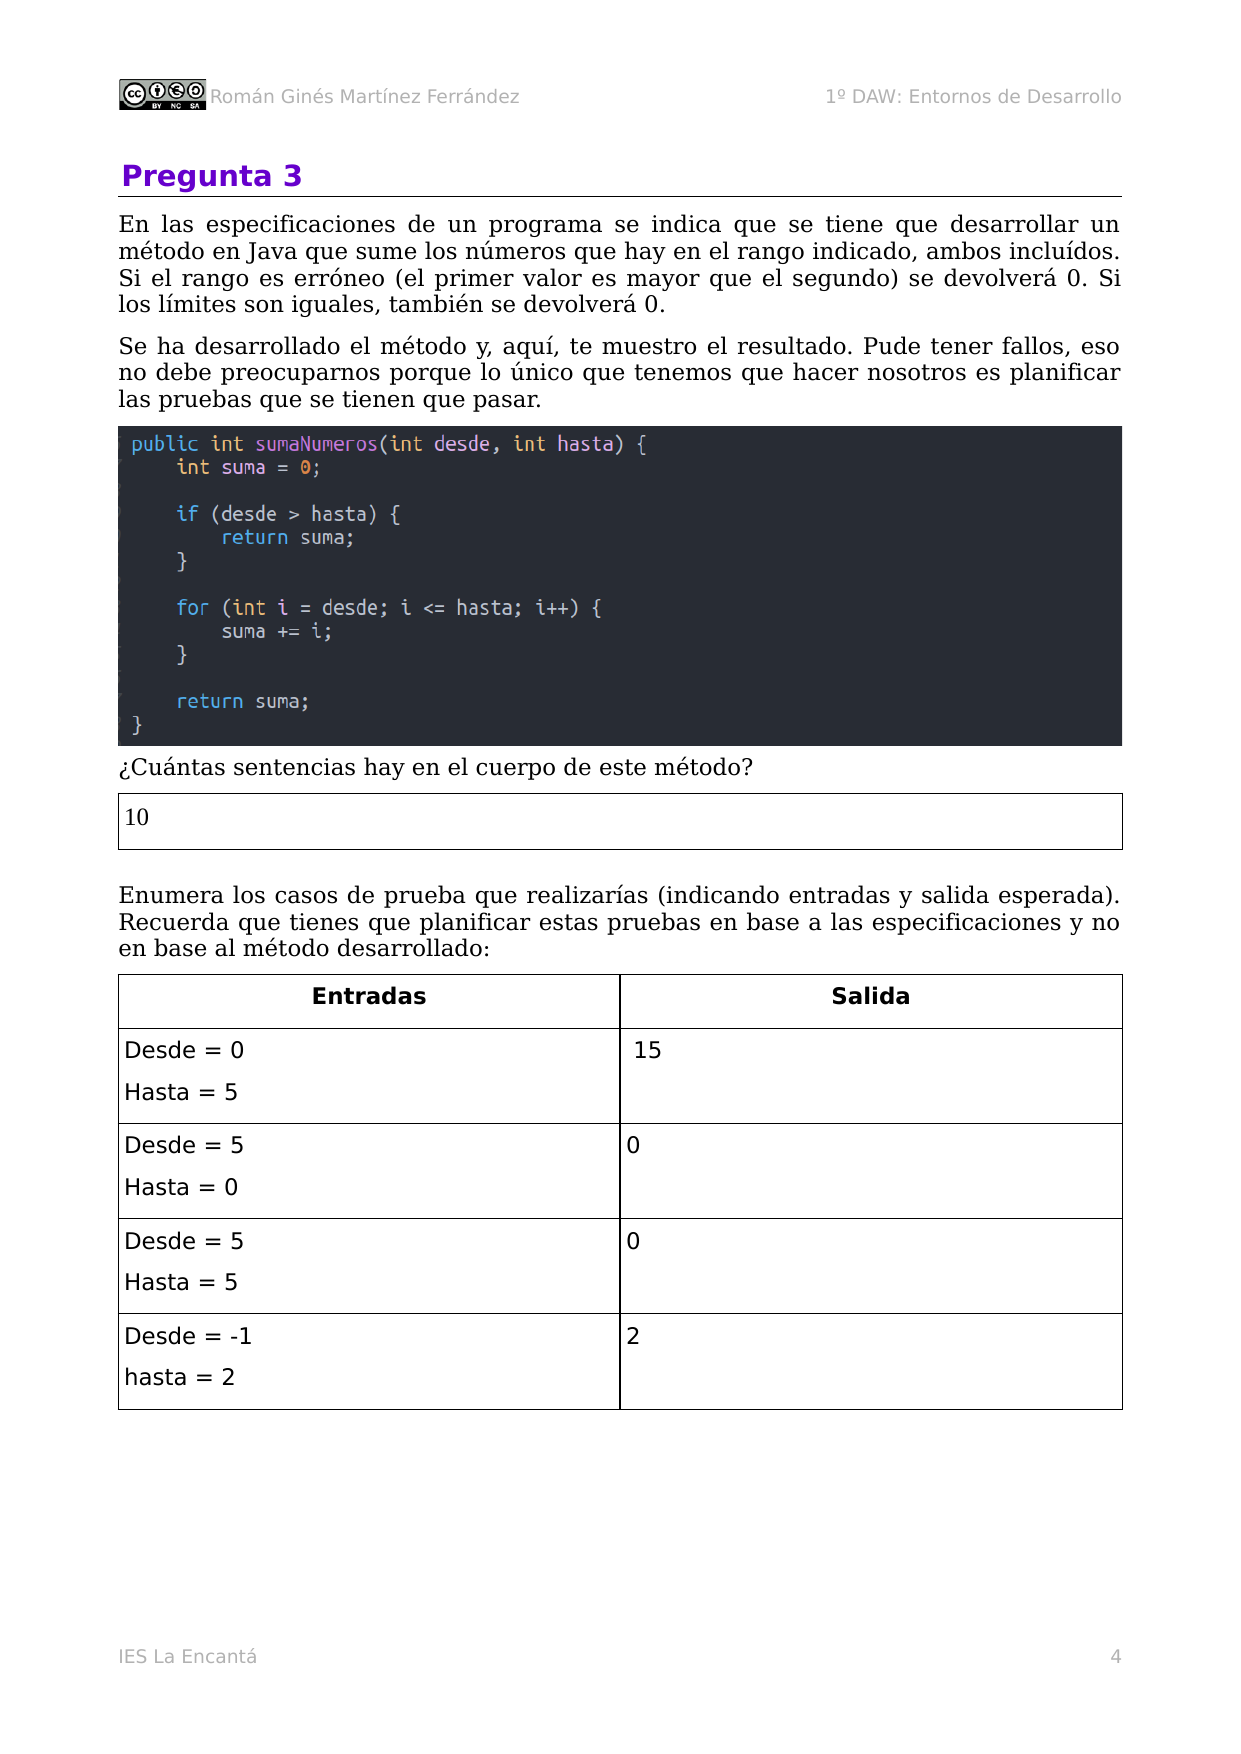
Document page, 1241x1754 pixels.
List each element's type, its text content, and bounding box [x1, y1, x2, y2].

table_cell Desde = 5 Hasta = 5 [119, 1219, 619, 1313]
table_cell 0 [621, 1124, 1122, 1218]
table_cell 15 [621, 1029, 1122, 1123]
picture [119, 79, 207, 110]
text En las especificaciones de un programa se indica que se tiene que desarrollar un método en Java que sume los números que hay en el rango indicado, ambos incluídos. Si el rango es erróneo (el primer valor es mayor que el segundo) se devolverá 0. Si los límites son iguales, también se devolverá 0. [118, 211, 1122, 318]
text Enumera los casos de prueba que realizarías (indicando entradas y salida esperada). Recuerda que tienes que planificar estas pruebas en base a las especificaciones y no en base al método desarrollado: [118, 882, 1122, 962]
table_cell 2 [621, 1314, 1122, 1408]
picture [118, 426, 1123, 746]
text ¿Cuántas sentencias hay en el cuerpo de este método? [118, 746, 1122, 781]
text Pregunta 3 [118, 156, 1122, 196]
table_header Salida [621, 975, 1122, 1028]
table_cell Desde = 0 Hasta = 5 [119, 1029, 619, 1123]
text Se ha desarrollado el método y, aquí, te muestro el resultado. Pude tener fallos, eso no debe preocuparnos porque lo único que tenemos que hacer nosotros es planificar las pruebas que se tienen que pasar. [118, 333, 1122, 413]
table_header Entradas [119, 975, 619, 1028]
table_cell 0 [621, 1219, 1122, 1313]
table_header 10 [119, 794, 1122, 849]
table_cell Desde = -1 hasta = 2 [119, 1314, 619, 1408]
table_cell Desde = 5 Hasta = 0 [119, 1124, 619, 1218]
